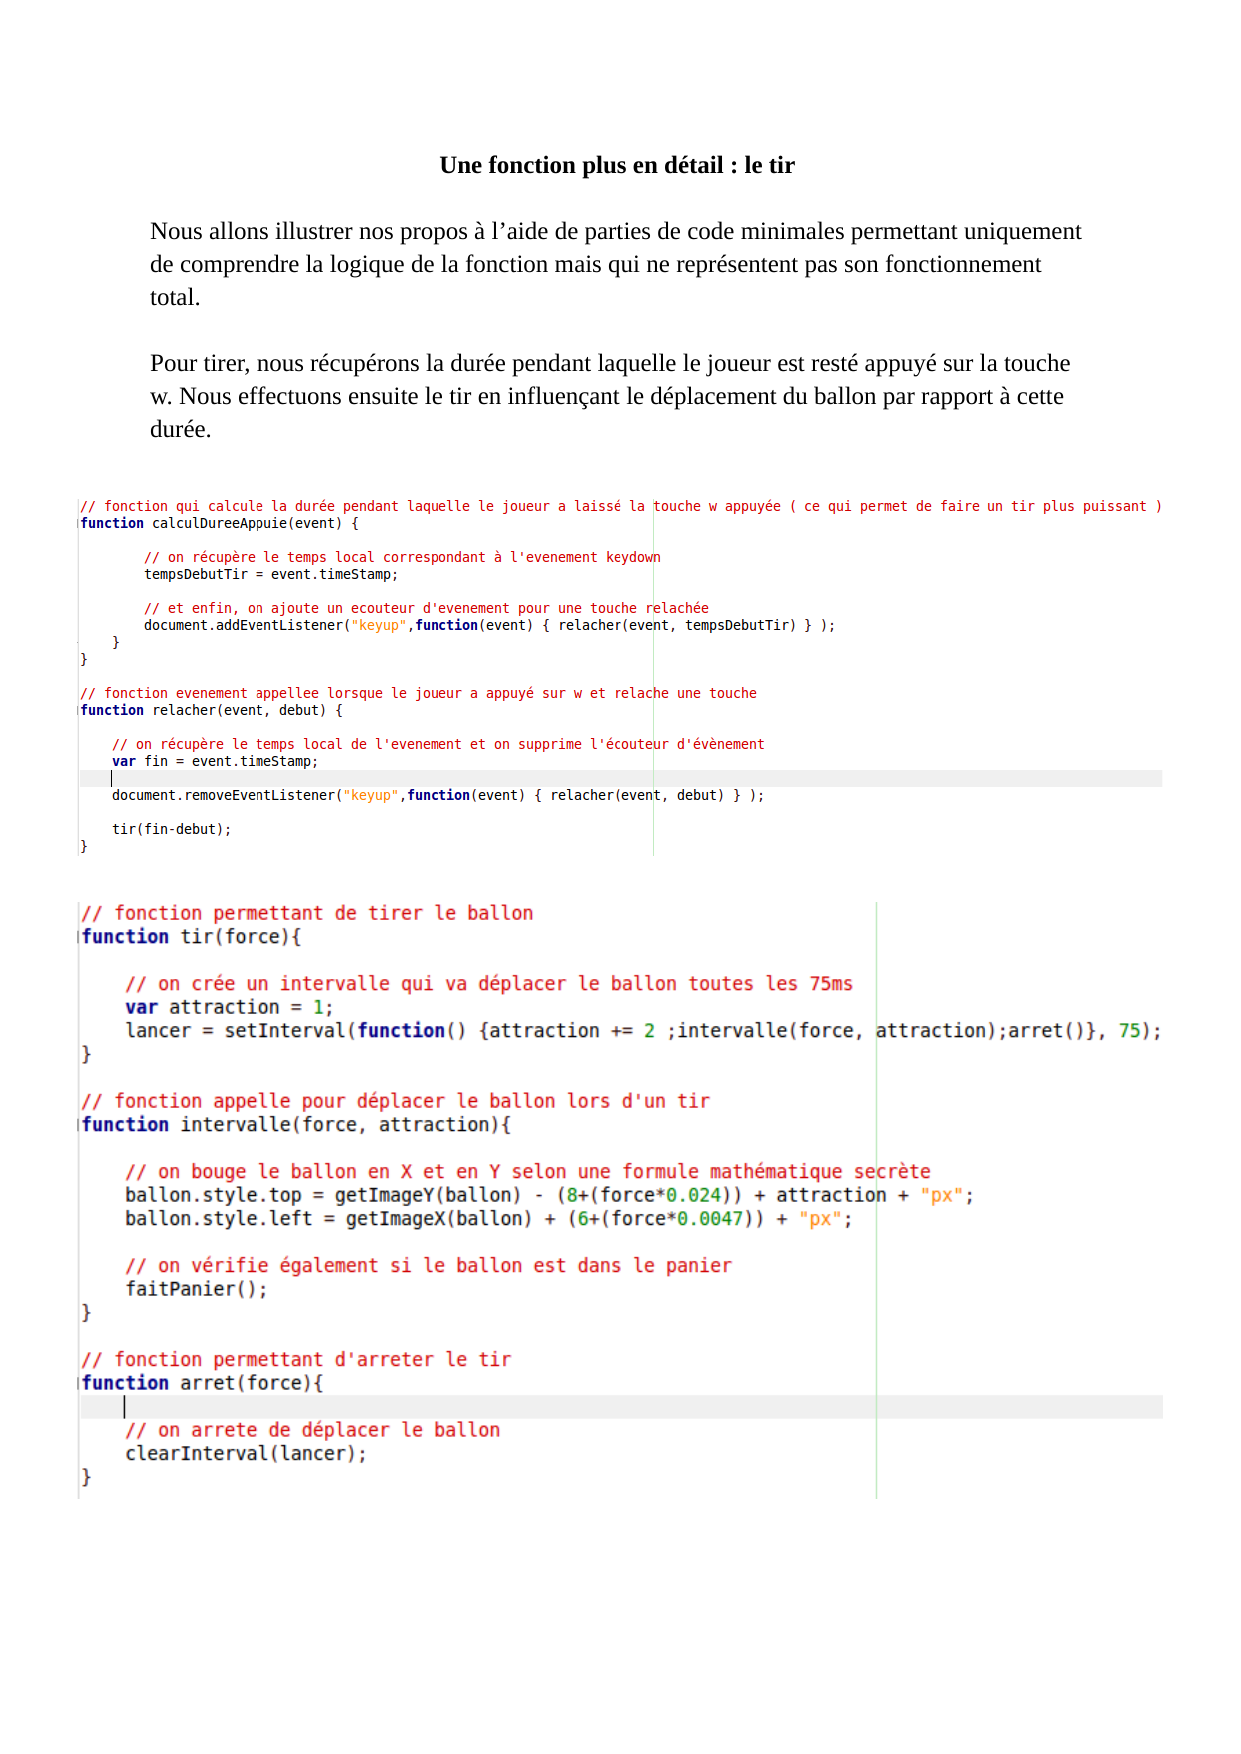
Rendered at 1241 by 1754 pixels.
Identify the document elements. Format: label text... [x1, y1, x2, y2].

text Une fonction plus en détail : le tir [150, 150, 1090, 179]
picture [77, 902, 1163, 1499]
picture [77, 499, 1163, 856]
text Nous allons illustrer nos propos à l’aide de parties de code minimales permettant uniquement de comprendre la logique de la fonction mais qui ne représentent pas son fonctionnement total. [150, 216, 1090, 311]
text Pour tirer, nous récupérons la durée pendant laquelle le joueur est resté appuyé sur la touche w. Nous effectuons ensuite le tir en influençant le déplacement du ballon par rapport à cette durée. [150, 348, 1090, 443]
